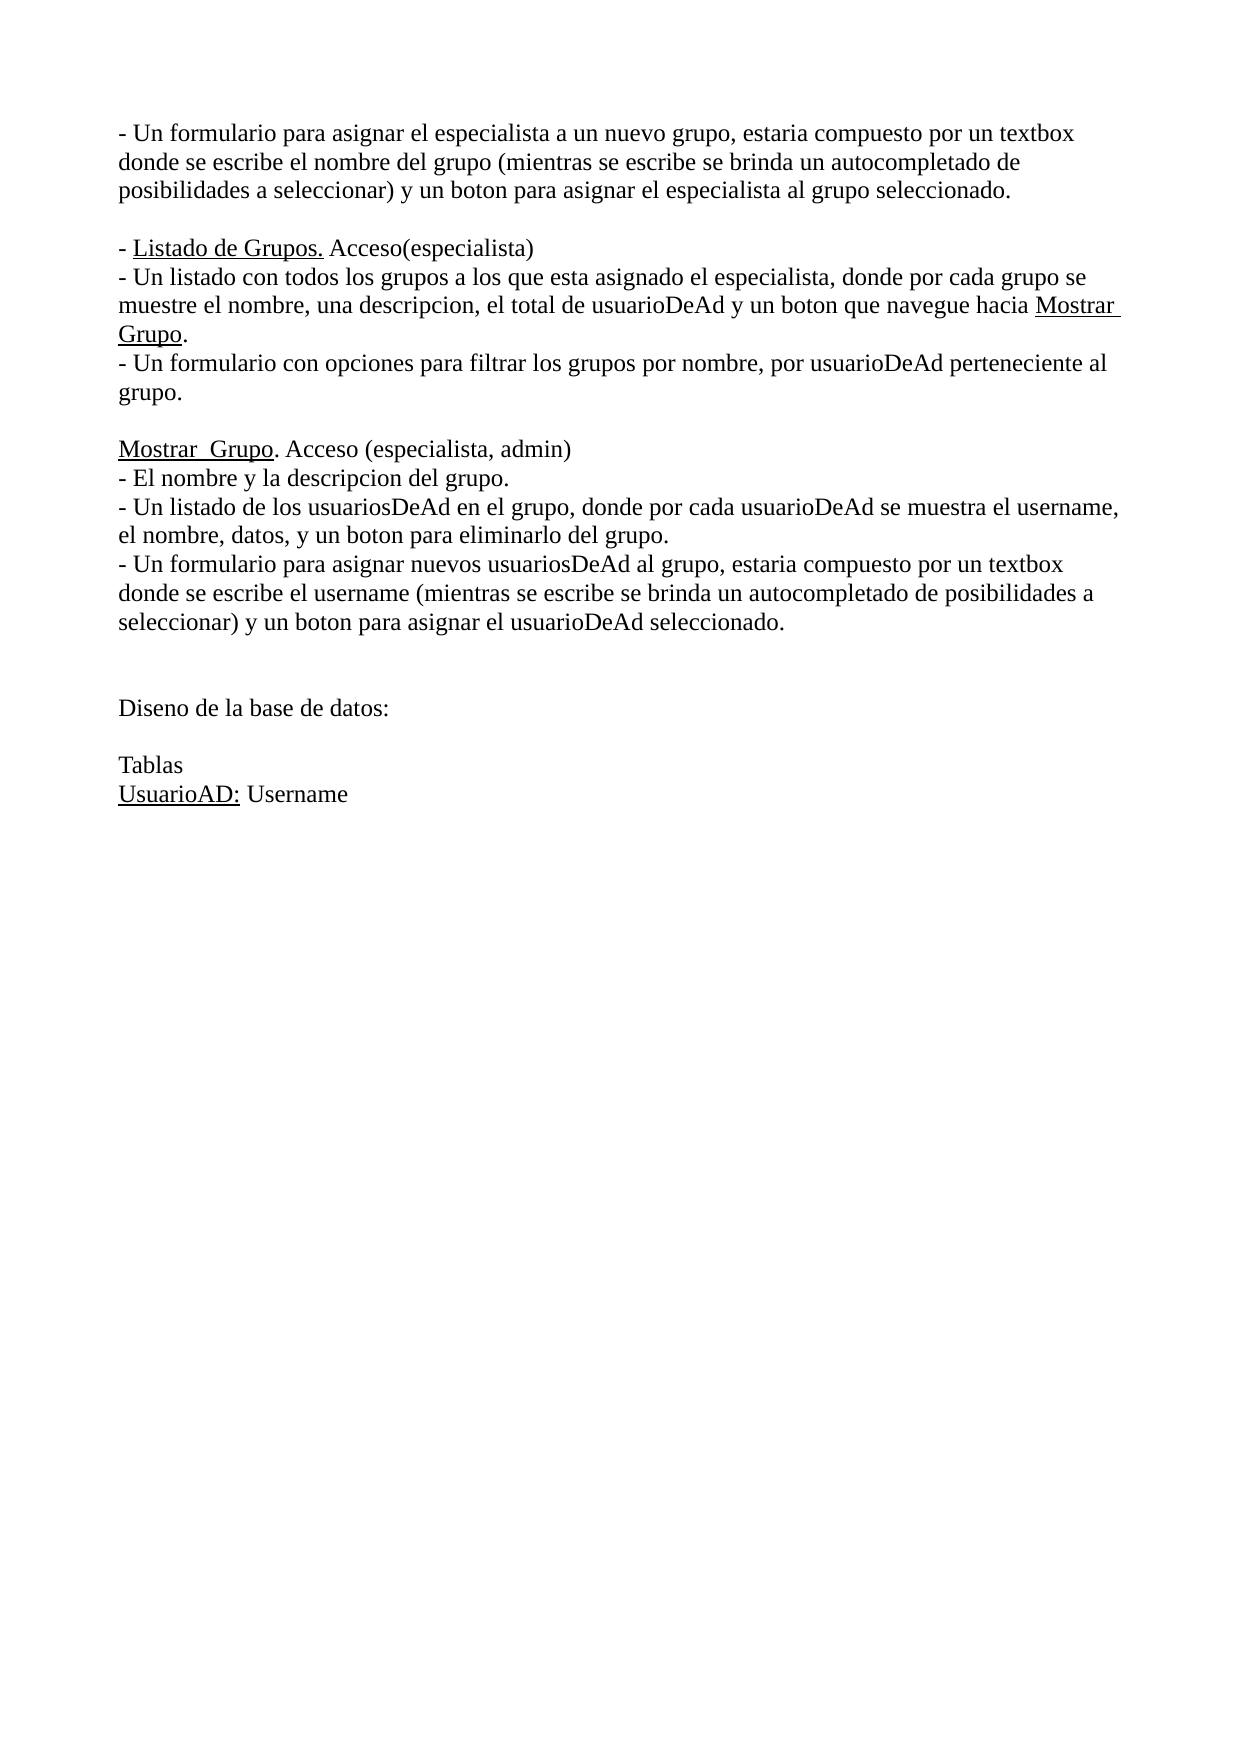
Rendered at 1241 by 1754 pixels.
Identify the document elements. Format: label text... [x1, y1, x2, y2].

text - Un formulario para asignar el especialista a un nuevo grupo, estaria compuesto por un textbox donde se escribe el nombre del grupo (mientras se escribe se brinda un autocompletado de posibilidades a seleccionar) y un boton para asignar el especialista al grupo seleccionado. [118, 118, 1122, 204]
text Diseno de la base de datos: [118, 693, 1122, 722]
text UsuarioAD: Username [118, 779, 1122, 808]
text - Un listado con todos los grupos a los que esta asignado el especialista, donde por cada grupo se muestre el nombre, una descripcion, el total de usuarioDeAd y un boton que navegue hacia Mostrar Grupo. [118, 262, 1122, 348]
text - Un formulario para asignar nuevos usuariosDeAd al grupo, estaria compuesto por un textbox donde se escribe el username (mientras se escribe se brinda un autocompletado de posibilidades a seleccionar) y un boton para asignar el usuarioDeAd seleccionado. [118, 549, 1122, 636]
text - Un formulario con opciones para filtrar los grupos por nombre, por usuarioDeAd perteneciente al grupo. [118, 348, 1122, 406]
text - El nombre y la descripcion del grupo. [118, 463, 1122, 492]
text Mostrar_Grupo. Acceso (especialista, admin) [118, 434, 1122, 463]
text - Listado de Grupos. Acceso(especialista) [118, 233, 1122, 262]
text Tablas [118, 751, 1122, 779]
text - Un listado de los usuariosDeAd en el grupo, donde por cada usuarioDeAd se muestra el username, el nombre, datos, y un boton para eliminarlo del grupo. [118, 492, 1122, 549]
